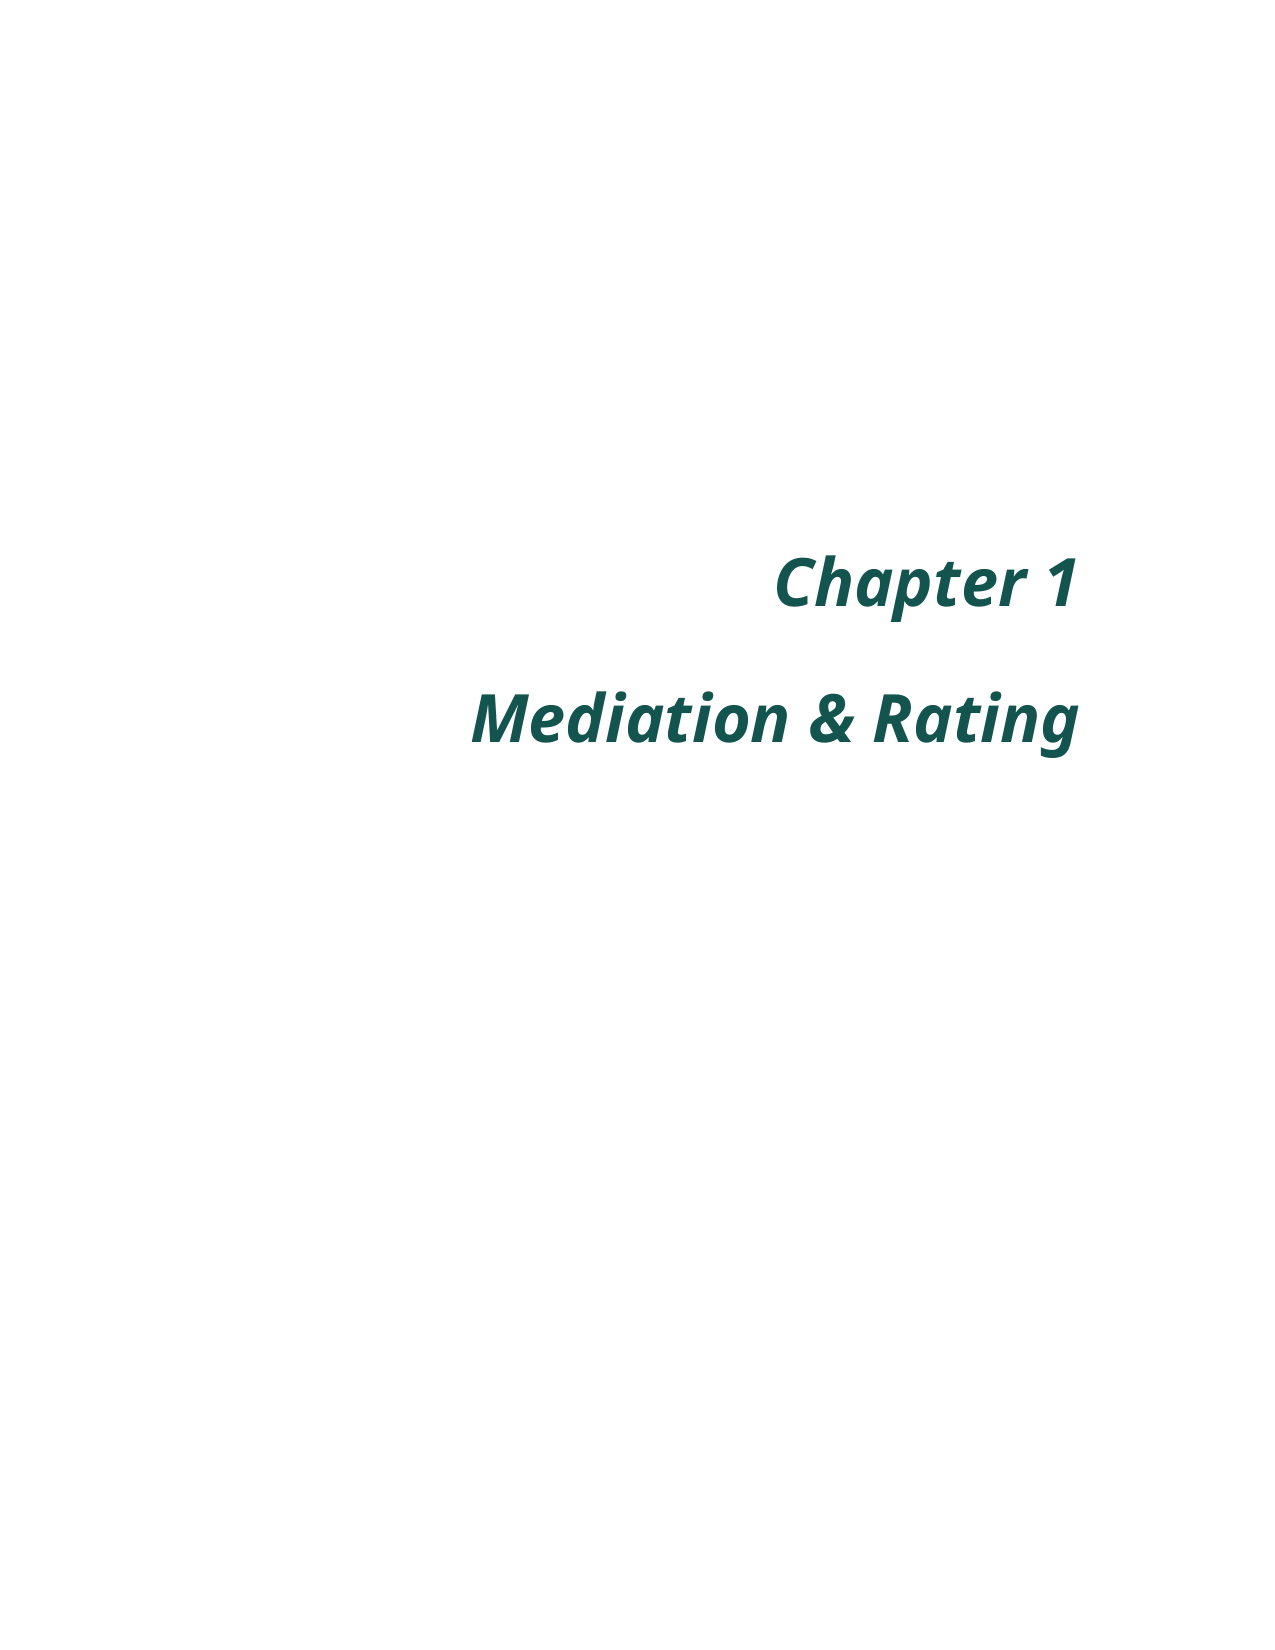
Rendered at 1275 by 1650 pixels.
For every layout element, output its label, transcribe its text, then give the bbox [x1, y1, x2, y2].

subtitle Chapter 1 Mediation & Rating [187, 535, 1087, 762]
